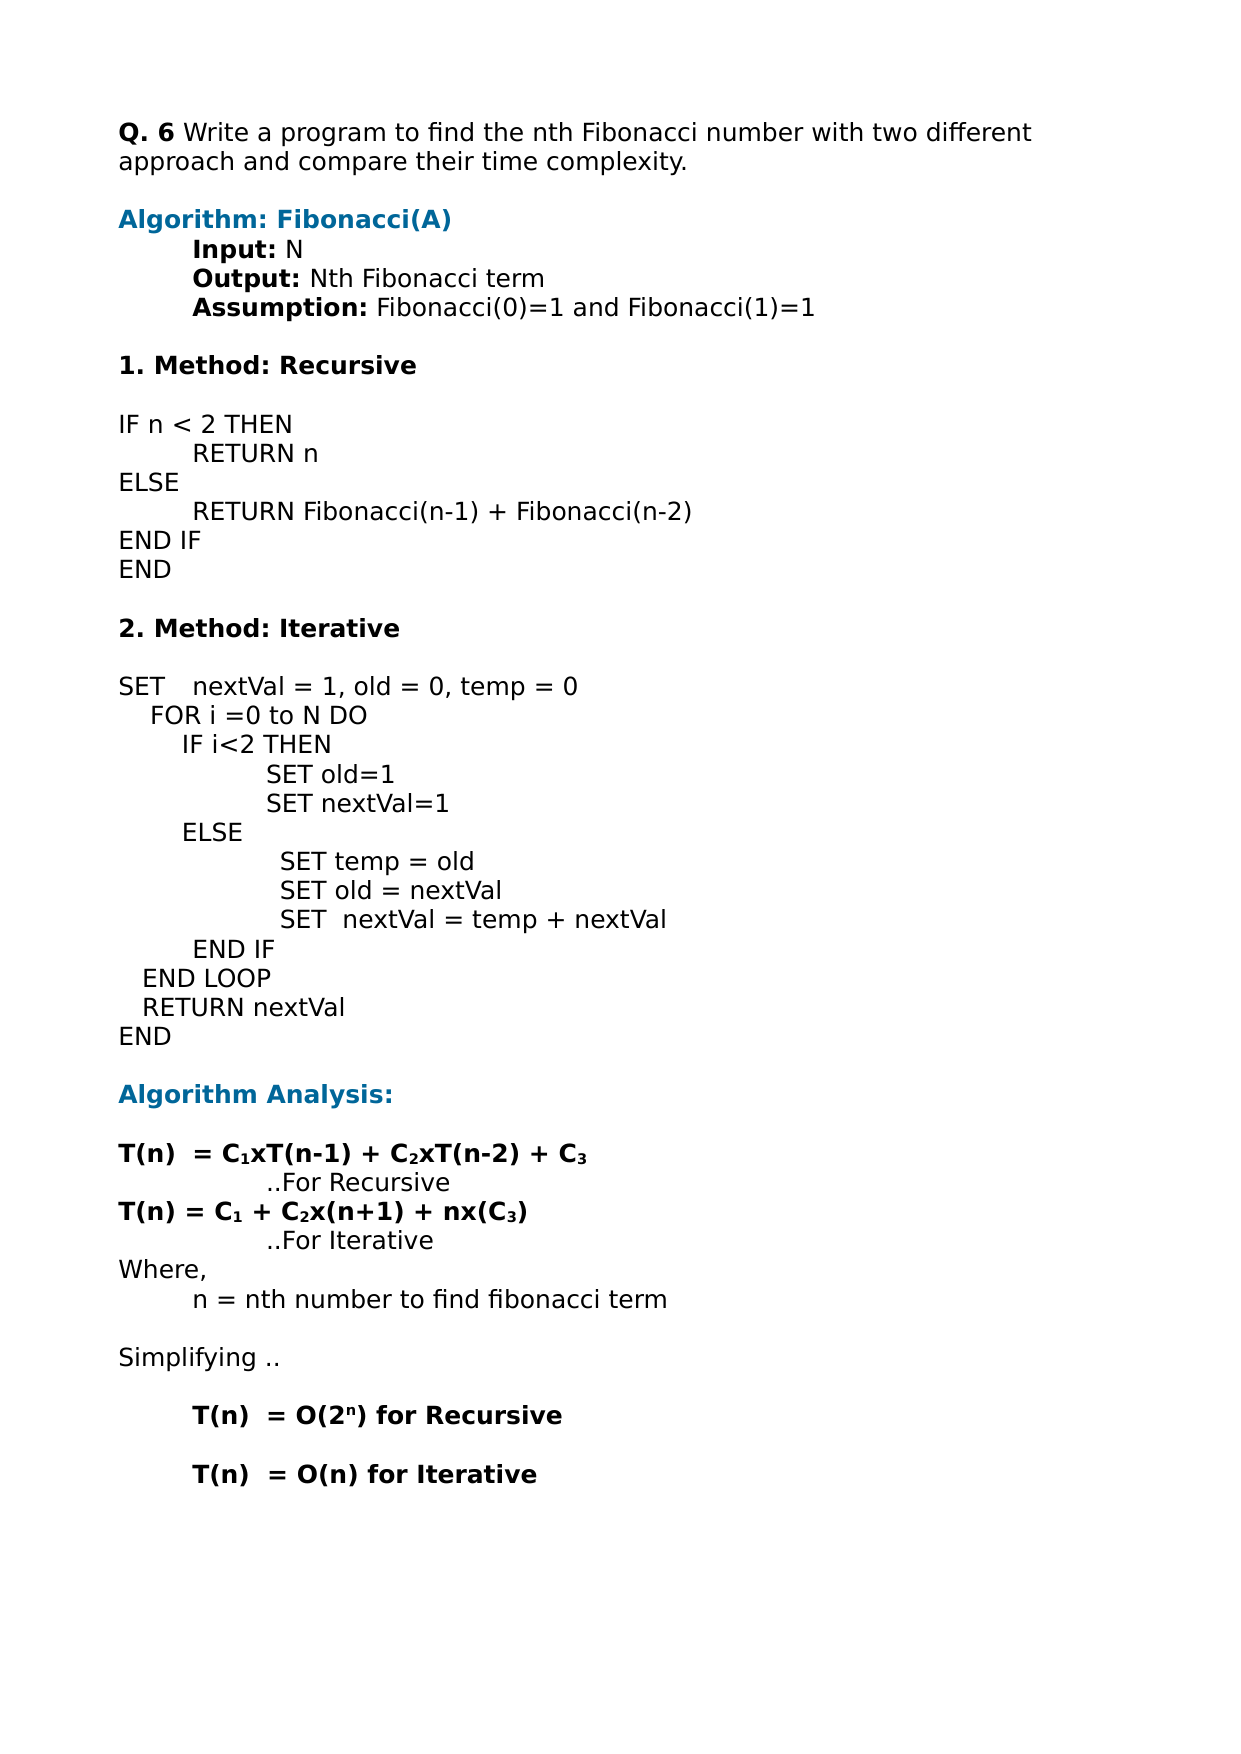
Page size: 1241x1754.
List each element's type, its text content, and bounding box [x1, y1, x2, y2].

text T(n) = O(2n) for Recursive [118, 1401, 1122, 1431]
text RETURN nextVal [118, 993, 1122, 1022]
text SET nextVal = 1, old = 0, temp = 0 [118, 672, 1122, 701]
text END LOOP [118, 964, 1122, 993]
text RETURN n [118, 439, 1122, 468]
text T(n) = C1xT(n-1) + C2xT(n-2) + C3 [118, 1139, 1122, 1168]
text Simplifying .. [118, 1343, 1122, 1372]
text SET old = nextVal [118, 876, 1122, 906]
text 2. Method: Iterative [118, 614, 1122, 643]
text ..For Iterative [118, 1226, 1122, 1256]
text SET nextVal = temp + nextVal [118, 906, 1122, 935]
text Output: Nth Fibonacci term [118, 264, 1122, 293]
text FOR i =0 to N DO [118, 701, 1122, 731]
text END IF [118, 526, 1122, 556]
text ..For Recursive [118, 1168, 1122, 1197]
text END [118, 1022, 1122, 1051]
text Where, [118, 1256, 1122, 1285]
text T(n) = C1 + C2x(n+1) + nx(C3) [118, 1197, 1122, 1226]
text Algorithm Analysis: [118, 1081, 1122, 1110]
text Algorithm: Fibonacci(A) [118, 206, 1122, 235]
text IF i<2 THEN [118, 731, 1122, 760]
text 1. Method: Recursive [118, 351, 1122, 381]
text IF n < 2 THEN [118, 410, 1122, 439]
text RETURN Fibonacci(n-1) + Fibonacci(n-2) [118, 497, 1122, 526]
text END [118, 556, 1122, 585]
text Input: N [118, 235, 1122, 264]
text ELSE [118, 818, 1122, 847]
text Q. 6 Write a program to find the nth Fibonacci number with two different approach and compare their time complexity. [118, 118, 1122, 176]
text T(n) = O(n) for Iterative [118, 1460, 1122, 1489]
text n = nth number to find fibonacci term [118, 1285, 1122, 1314]
text SET old=1 [118, 760, 1122, 789]
text ELSE [118, 468, 1122, 497]
text SET nextVal=1 [118, 789, 1122, 818]
text SET temp = old [118, 847, 1122, 876]
text Assumption: Fibonacci(0)=1 and Fibonacci(1)=1 [118, 293, 1122, 322]
text END IF [118, 935, 1122, 964]
